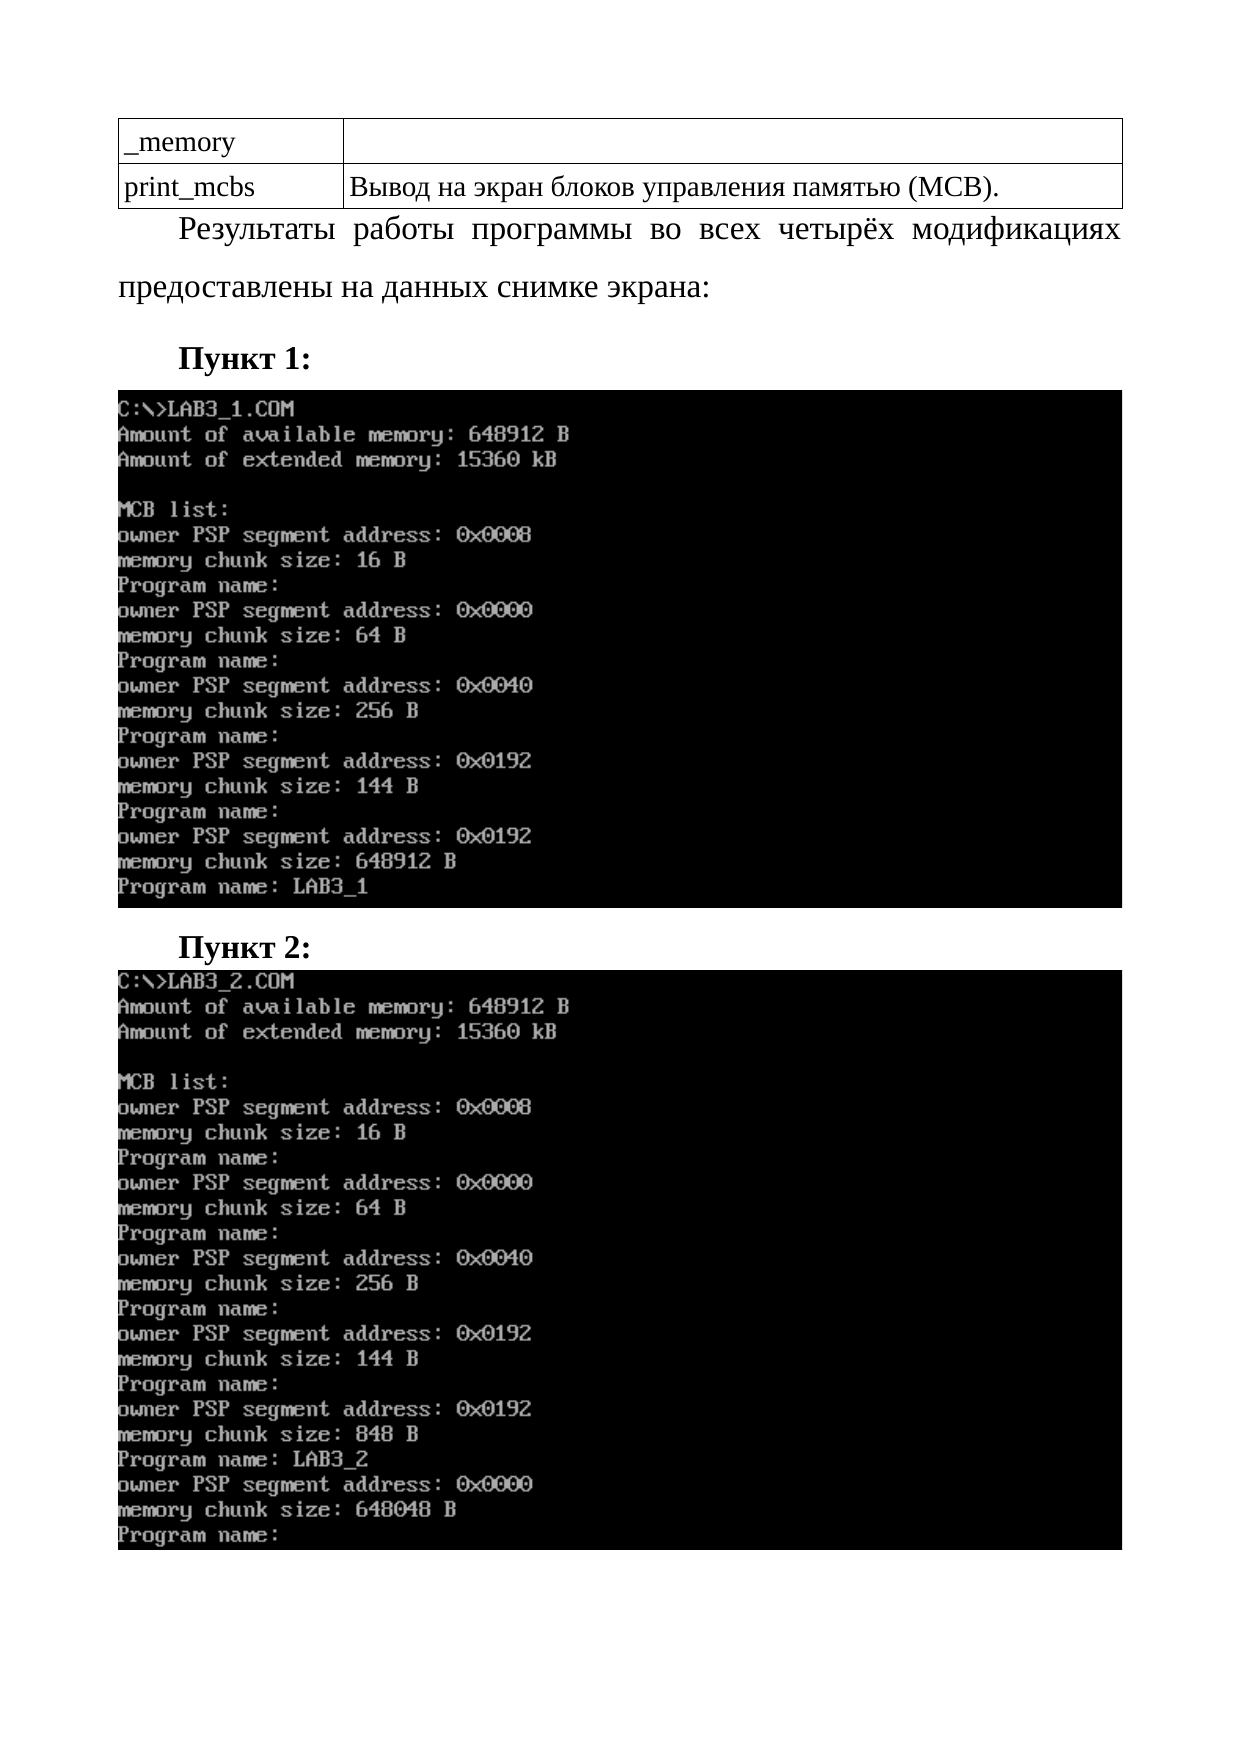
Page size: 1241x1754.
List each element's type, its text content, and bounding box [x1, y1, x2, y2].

text Пункт 2: [118, 908, 1122, 966]
picture [118, 970, 1123, 1550]
table_cell _memory [119, 119, 343, 163]
picture [118, 390, 1123, 908]
text Пункт 1: [118, 338, 1122, 376]
table_cell print_mcbs [119, 164, 343, 208]
table_cell [344, 119, 1122, 163]
text Результаты работы программы во всех четырёх модификациях предоставлены на данных снимке экрана: [118, 209, 1122, 304]
table_cell Вывод на экран блоков управления памятью (MCB). [344, 164, 1122, 208]
